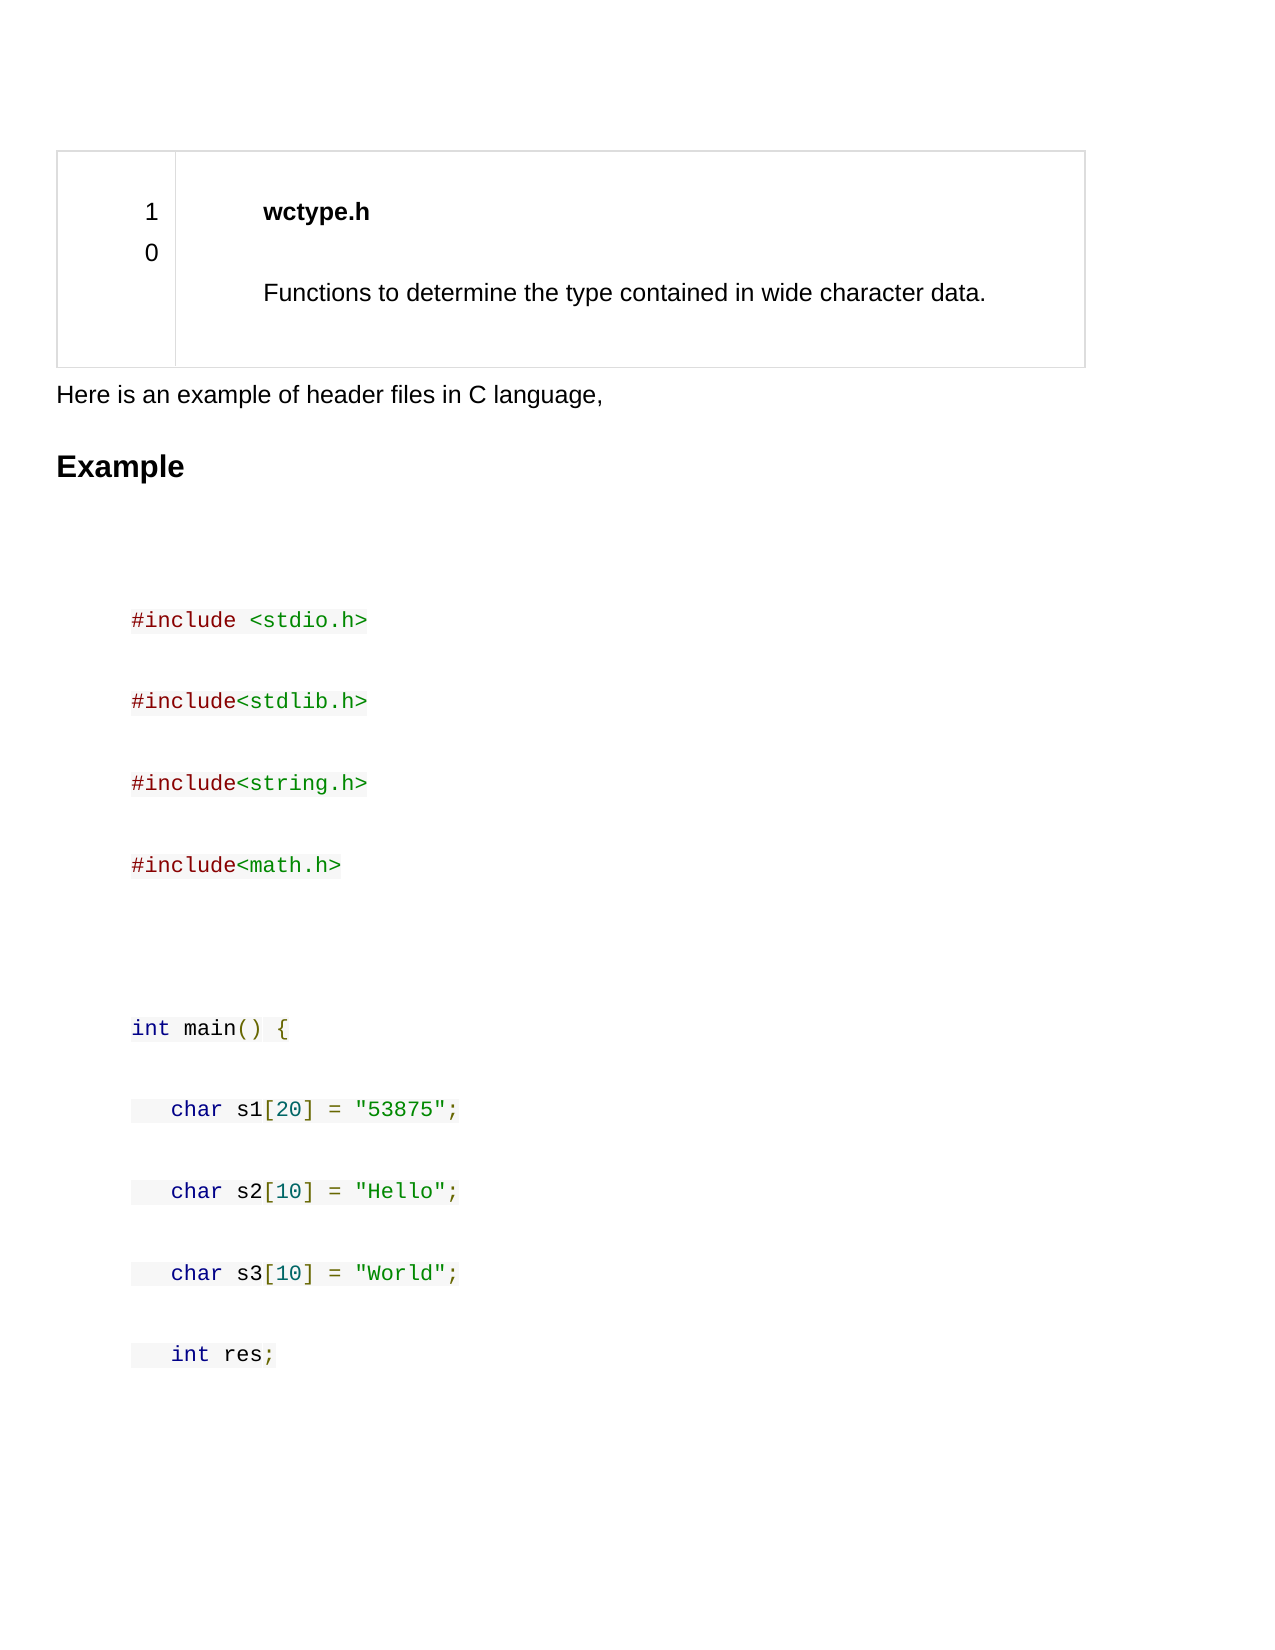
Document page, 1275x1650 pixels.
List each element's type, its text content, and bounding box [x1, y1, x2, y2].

text char s2[10] = "Hello"; [131, 1176, 1092, 1209]
text char s3[10] = "World"; [131, 1257, 1092, 1291]
text #include<math.h> [131, 850, 1092, 883]
subtitle Example [56, 448, 1087, 484]
text #include<string.h> [131, 768, 1092, 801]
text #include<stdlib.h> [131, 687, 1092, 720]
text int res; [131, 1339, 1092, 1372]
text char s1[20] = "53875"; [131, 1094, 1092, 1127]
text #include <stdio.h> [131, 605, 1092, 638]
table_cell wctype.h Functions to determine the type contained in wide character data. [176, 152, 1084, 366]
text Here is an example of header files in C language, [56, 380, 1087, 409]
text int main() { [131, 1013, 1092, 1046]
table_cell 10 [58, 152, 175, 366]
